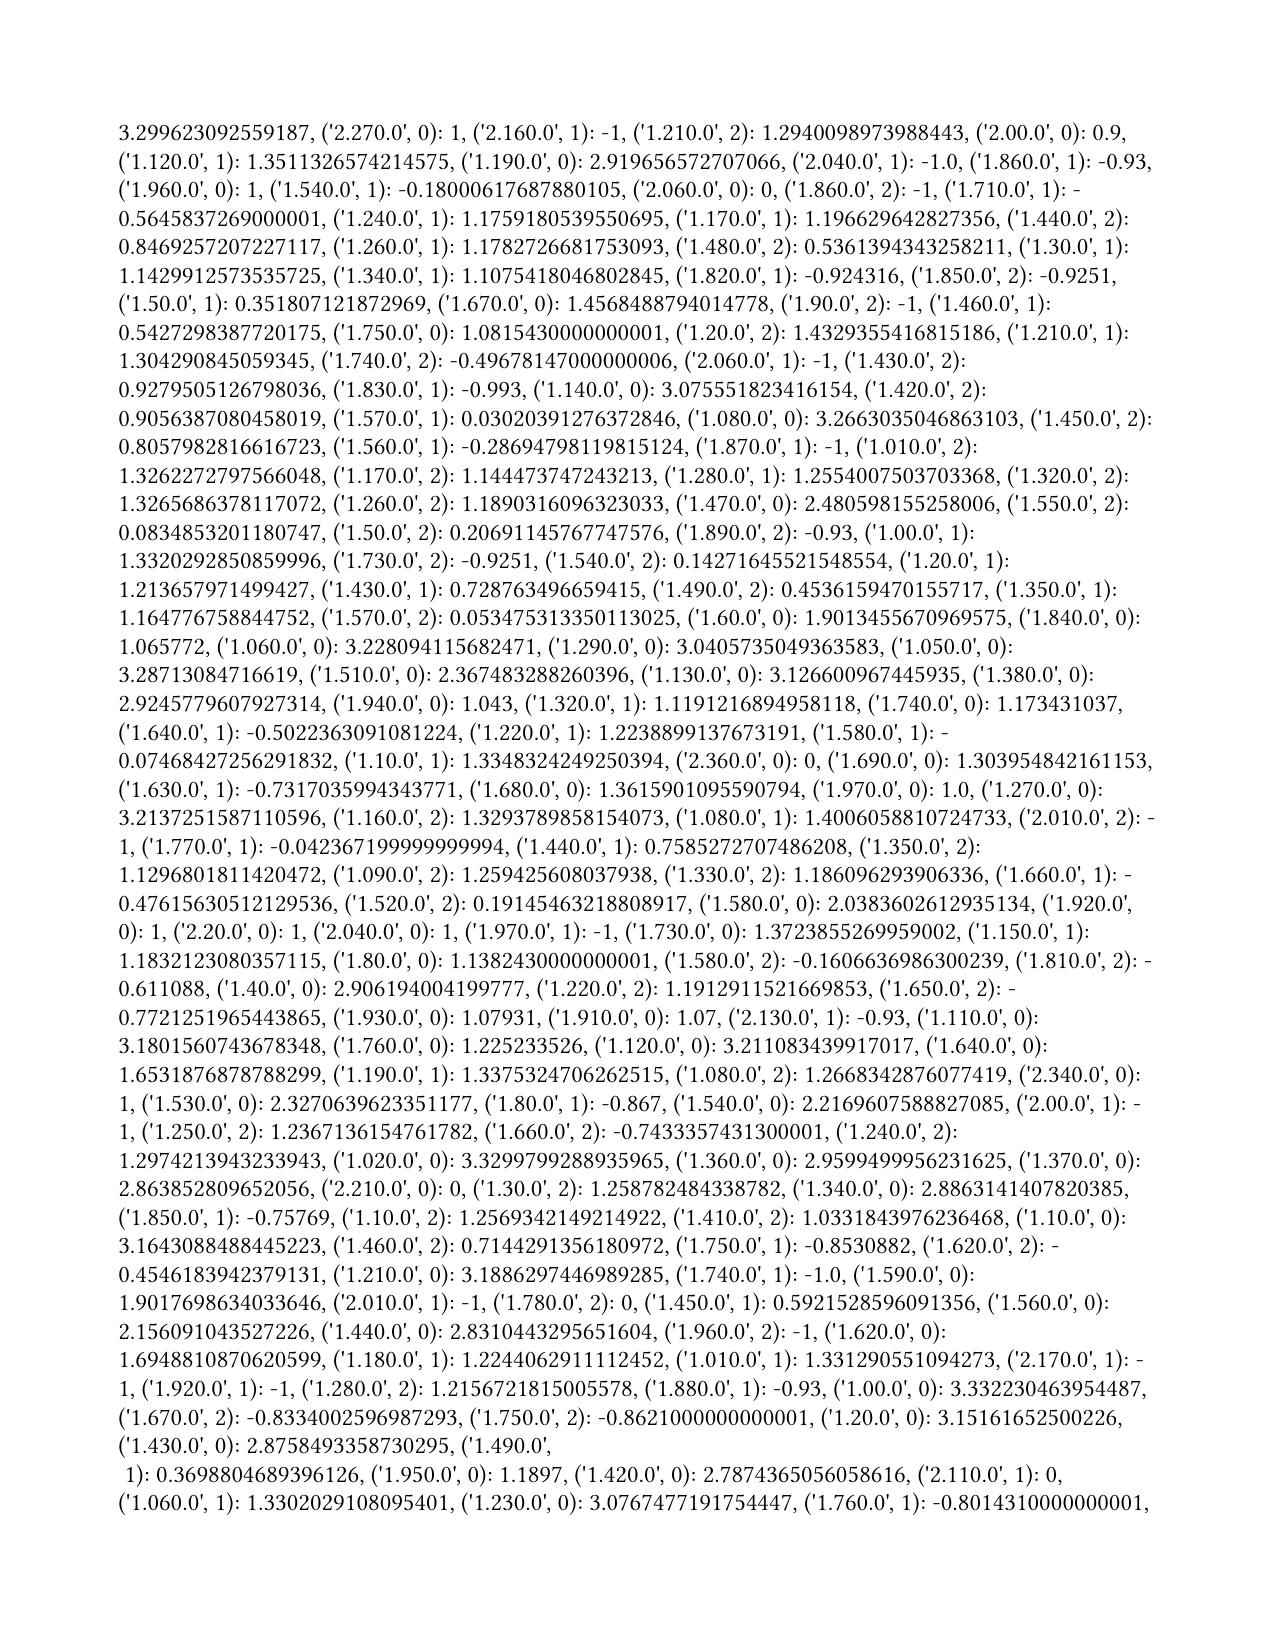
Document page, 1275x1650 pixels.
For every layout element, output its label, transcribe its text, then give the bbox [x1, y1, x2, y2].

text 3.299623092559187, ('2.270.0', 0): 1, ('2.160.0', 1): -1, ('1.210.0', 2): 1.2940098973988443, ('2.00.0', 0): 0.9, ('1.120.0', 1): 1.3511326574214575, ('1.190.0', 0): 2.919656572707066, ('2.040.0', 1): -1.0, ('1.860.0', 1): -0.93, ('1.960.0', 0): 1, ('1.540.0', 1): -0.18000617687880105, ('2.060.0', 0): 0, ('1.860.0', 2): -1, ('1.710.0', 1): -0.5645837269000001, ('1.240.0', 1): 1.1759180539550695, ('1.170.0', 1): 1.196629642827356, ('1.440.0', 2): 0.8469257207227117, ('1.260.0', 1): 1.1782726681753093, ('1.480.0', 2): 0.5361394343258211, ('1.30.0', 1): 1.1429912573535725, ('1.340.0', 1): 1.1075418046802845, ('1.820.0', 1): -0.924316, ('1.850.0', 2): -0.9251, ('1.50.0', 1): 0.351807121872969, ('1.670.0', 0): 1.4568488794014778, ('1.90.0', 2): -1, ('1.460.0', 1): 0.5427298387720175, ('1.750.0', 0): 1.0815430000000001, ('1.20.0', 2): 1.4329355416815186, ('1.210.0', 1): 1.304290845059345, ('1.740.0', 2): -0.49678147000000006, ('2.060.0', 1): -1, ('1.430.0', 2): 0.9279505126798036, ('1.830.0', 1): -0.993, ('1.140.0', 0): 3.075551823416154, ('1.420.0', 2): 0.9056387080458019, ('1.570.0', 1): 0.03020391276372846, ('1.080.0', 0): 3.2663035046863103, ('1.450.0', 2): 0.8057982816616723, ('1.560.0', 1): -0.28694798119815124, ('1.870.0', 1): -1, ('1.010.0', 2): 1.3262272797566048, ('1.170.0', 2): 1.144473747243213, ('1.280.0', 1): 1.2554007503703368, ('1.320.0', 2): 1.3265686378117072, ('1.260.0', 2): 1.1890316096323033, ('1.470.0', 0): 2.480598155258006, ('1.550.0', 2): 0.0834853201180747, ('1.50.0', 2): 0.20691145767747576, ('1.890.0', 2): -0.93, ('1.00.0', 1): 1.3320292850859996, ('1.730.0', 2): -0.9251, ('1.540.0', 2): 0.14271645521548554, ('1.20.0', 1): 1.213657971499427, ('1.430.0', 1): 0.728763496659415, ('1.490.0', 2): 0.4536159470155717, ('1.350.0', 1): 1.164776758844752, ('1.570.0', 2): 0.053475313350113025, ('1.60.0', 0): 1.9013455670969575, ('1.840.0', 0): 1.065772, ('1.060.0', 0): 3.228094115682471, ('1.290.0', 0): 3.0405735049363583, ('1.050.0', 0): 3.28713084716619, ('1.510.0', 0): 2.367483288260396, ('1.130.0', 0): 3.126600967445935, ('1.380.0', 0): 2.9245779607927314, ('1.940.0', 0): 1.043, ('1.320.0', 1): 1.1191216894958118, ('1.740.0', 0): 1.173431037, ('1.640.0', 1): -0.5022363091081224, ('1.220.0', 1): 1.2238899137673191, ('1.580.0', 1): -0.07468427256291832, ('1.10.0', 1): 1.3348324249250394, ('2.360.0', 0): 0, ('1.690.0', 0): 1.303954842161153, ('1.630.0', 1): -0.7317035994343771, ('1.680.0', 0): 1.3615901095590794, ('1.970.0', 0): 1.0, ('1.270.0', 0): 3.2137251587110596, ('1.160.0', 2): 1.3293789858154073, ('1.080.0', 1): 1.4006058810724733, ('2.010.0', 2): -1, ('1.770.0', 1): -0.042367199999999994, ('1.440.0', 1): 0.7585272707486208, ('1.350.0', 2): 1.1296801811420472, ('1.090.0', 2): 1.259425608037938, ('1.330.0', 2): 1.186096293906336, ('1.660.0', 1): -0.47615630512129536, ('1.520.0', 2): 0.19145463218808917, ('1.580.0', 0): 2.0383602612935134, ('1.920.0', 0): 1, ('2.20.0', 0): 1, ('2.040.0', 0): 1, ('1.970.0', 1): -1, ('1.730.0', 0): 1.3723855269959002, ('1.150.0', 1): 1.1832123080357115, ('1.80.0', 0): 1.1382430000000001, ('1.580.0', 2): -0.1606636986300239, ('1.810.0', 2): -0.611088, ('1.40.0', 0): 2.906194004199777, ('1.220.0', 2): 1.1912911521669853, ('1.650.0', 2): -0.7721251965443865, ('1.930.0', 0): 1.07931, ('1.910.0', 0): 1.07, ('2.130.0', 1): -0.93, ('1.110.0', 0): 3.1801560743678348, ('1.760.0', 0): 1.225233526, ('1.120.0', 0): 3.211083439917017, ('1.640.0', 0): 1.6531876878788299, ('1.190.0', 1): 1.3375324706262515, ('1.080.0', 2): 1.2668342876077419, ('2.340.0', 0): 1, ('1.530.0', 0): 2.3270639623351177, ('1.80.0', 1): -0.867, ('1.540.0', 0): 2.2169607588827085, ('2.00.0', 1): -1, ('1.250.0', 2): 1.2367136154761782, ('1.660.0', 2): -0.7433357431300001, ('1.240.0', 2): 1.2974213943233943, ('1.020.0', 0): 3.3299799288935965, ('1.360.0', 0): 2.9599499956231625, ('1.370.0', 0): 2.863852809652056, ('2.210.0', 0): 0, ('1.30.0', 2): 1.258782484338782, ('1.340.0', 0): 2.8863141407820385, ('1.850.0', 1): -0.75769, ('1.10.0', 2): 1.2569342149214922, ('1.410.0', 2): 1.0331843976236468, ('1.10.0', 0): 3.1643088488445223, ('1.460.0', 2): 0.7144291356180972, ('1.750.0', 1): -0.8530882, ('1.620.0', 2): -0.4546183942379131, ('1.210.0', 0): 3.1886297446989285, ('1.740.0', 1): -1.0, ('1.590.0', 0): 1.9017698634033646, ('2.010.0', 1): -1, ('1.780.0', 2): 0, ('1.450.0', 1): 0.5921528596091356, ('1.560.0', 0): 2.156091043527226, ('1.440.0', 0): 2.8310443295651604, ('1.960.0', 2): -1, ('1.620.0', 0): 1.6948810870620599, ('1.180.0', 1): 1.2244062911112452, ('1.010.0', 1): 1.331290551094273, ('2.170.0', 1): -1, ('1.920.0', 1): -1, ('1.280.0', 2): 1.2156721815005578, ('1.880.0', 1): -0.93, ('1.00.0', 0): 3.332230463954487, ('1.670.0', 2): -0.8334002596987293, ('1.750.0', 2): -0.8621000000000001, ('1.20.0', 0): 3.15161652500226, ('1.430.0', 0): 2.8758493358730295, ('1.490.0', [118, 118, 1157, 1459]
text 1): 0.3698804689396126, ('1.950.0', 0): 1.1897, ('1.420.0', 0): 2.7874365056058616, ('2.110.0', 1): 0, ('1.060.0', 1): 1.3302029108095401, ('1.230.0', 0): 3.0767477191754447, ('1.760.0', 1): -0.8014310000000001, [118, 1459, 1157, 1517]
